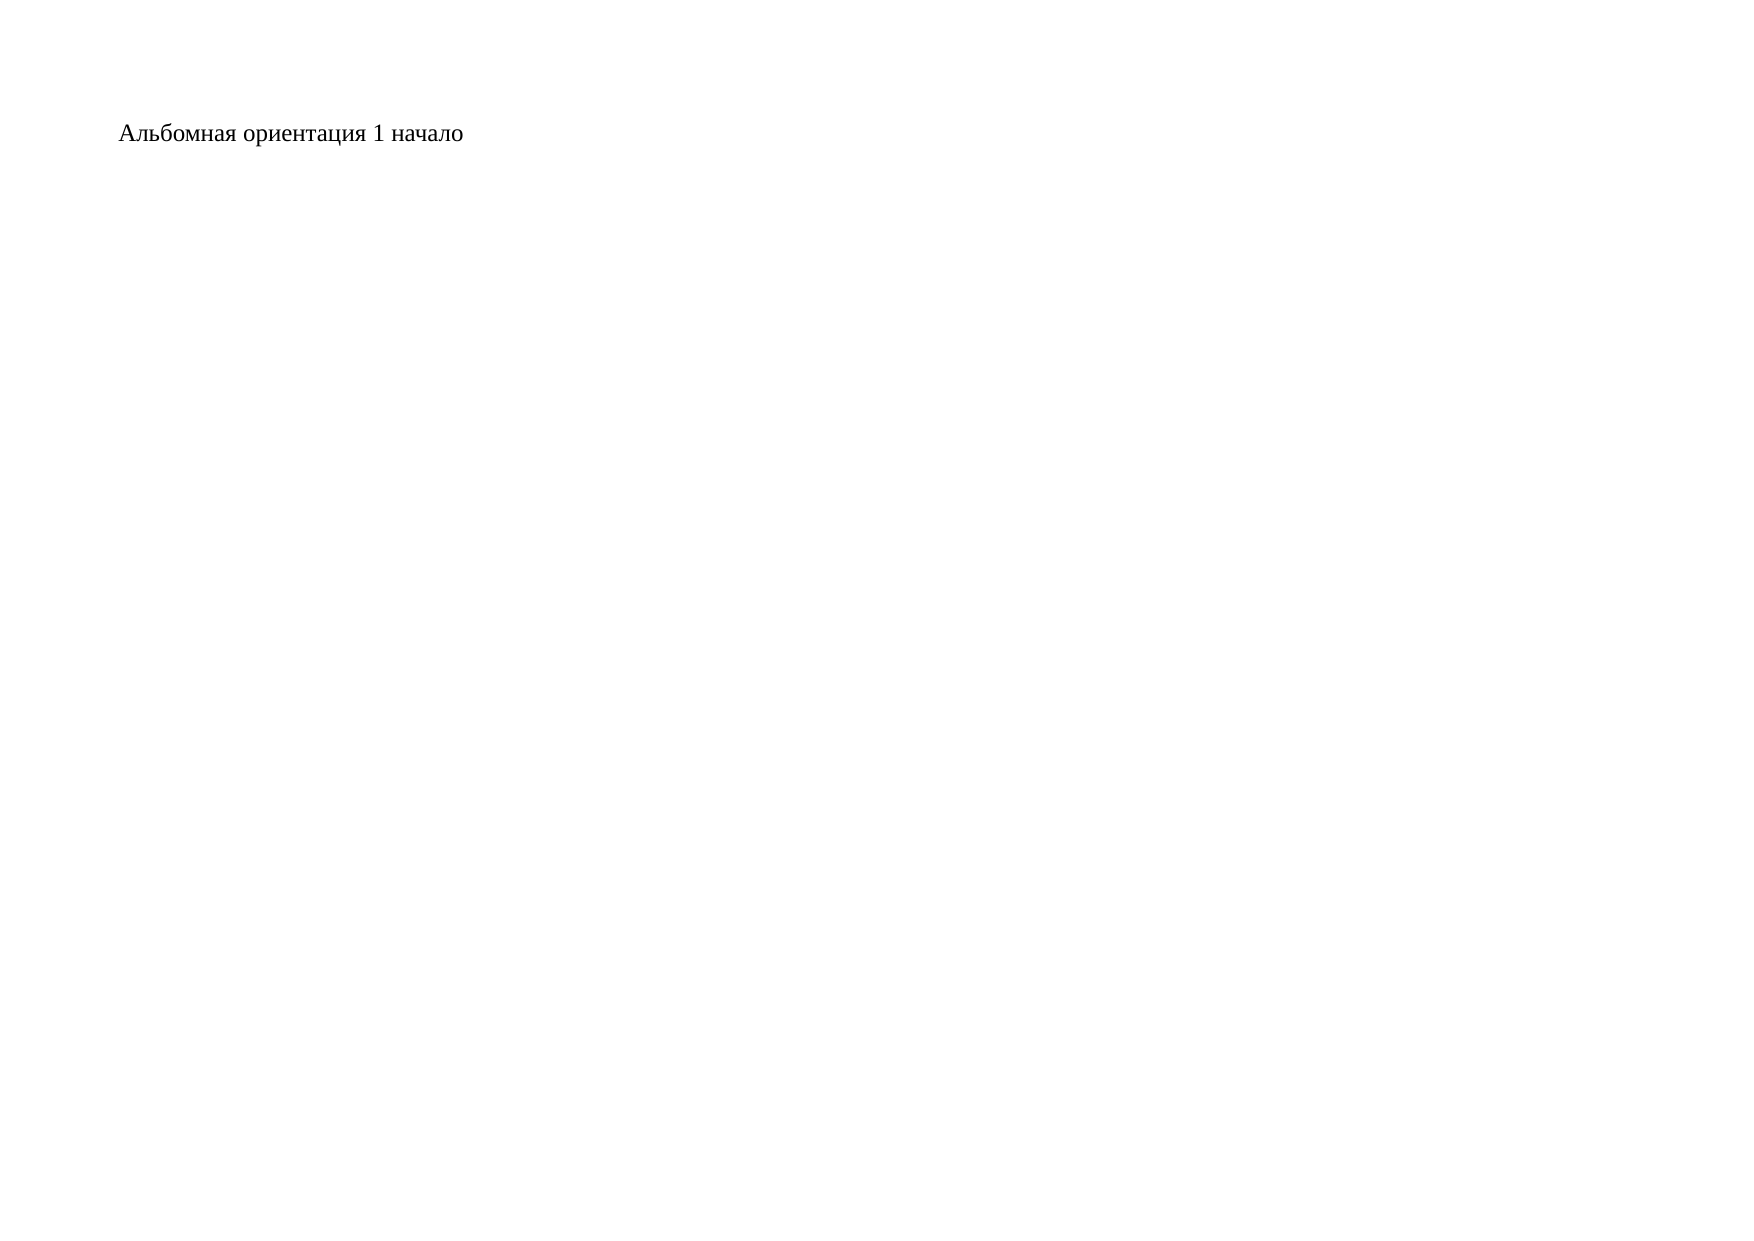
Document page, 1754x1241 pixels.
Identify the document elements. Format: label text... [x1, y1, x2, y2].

text Альбомная ориентация 1 начало [118, 118, 1636, 147]
